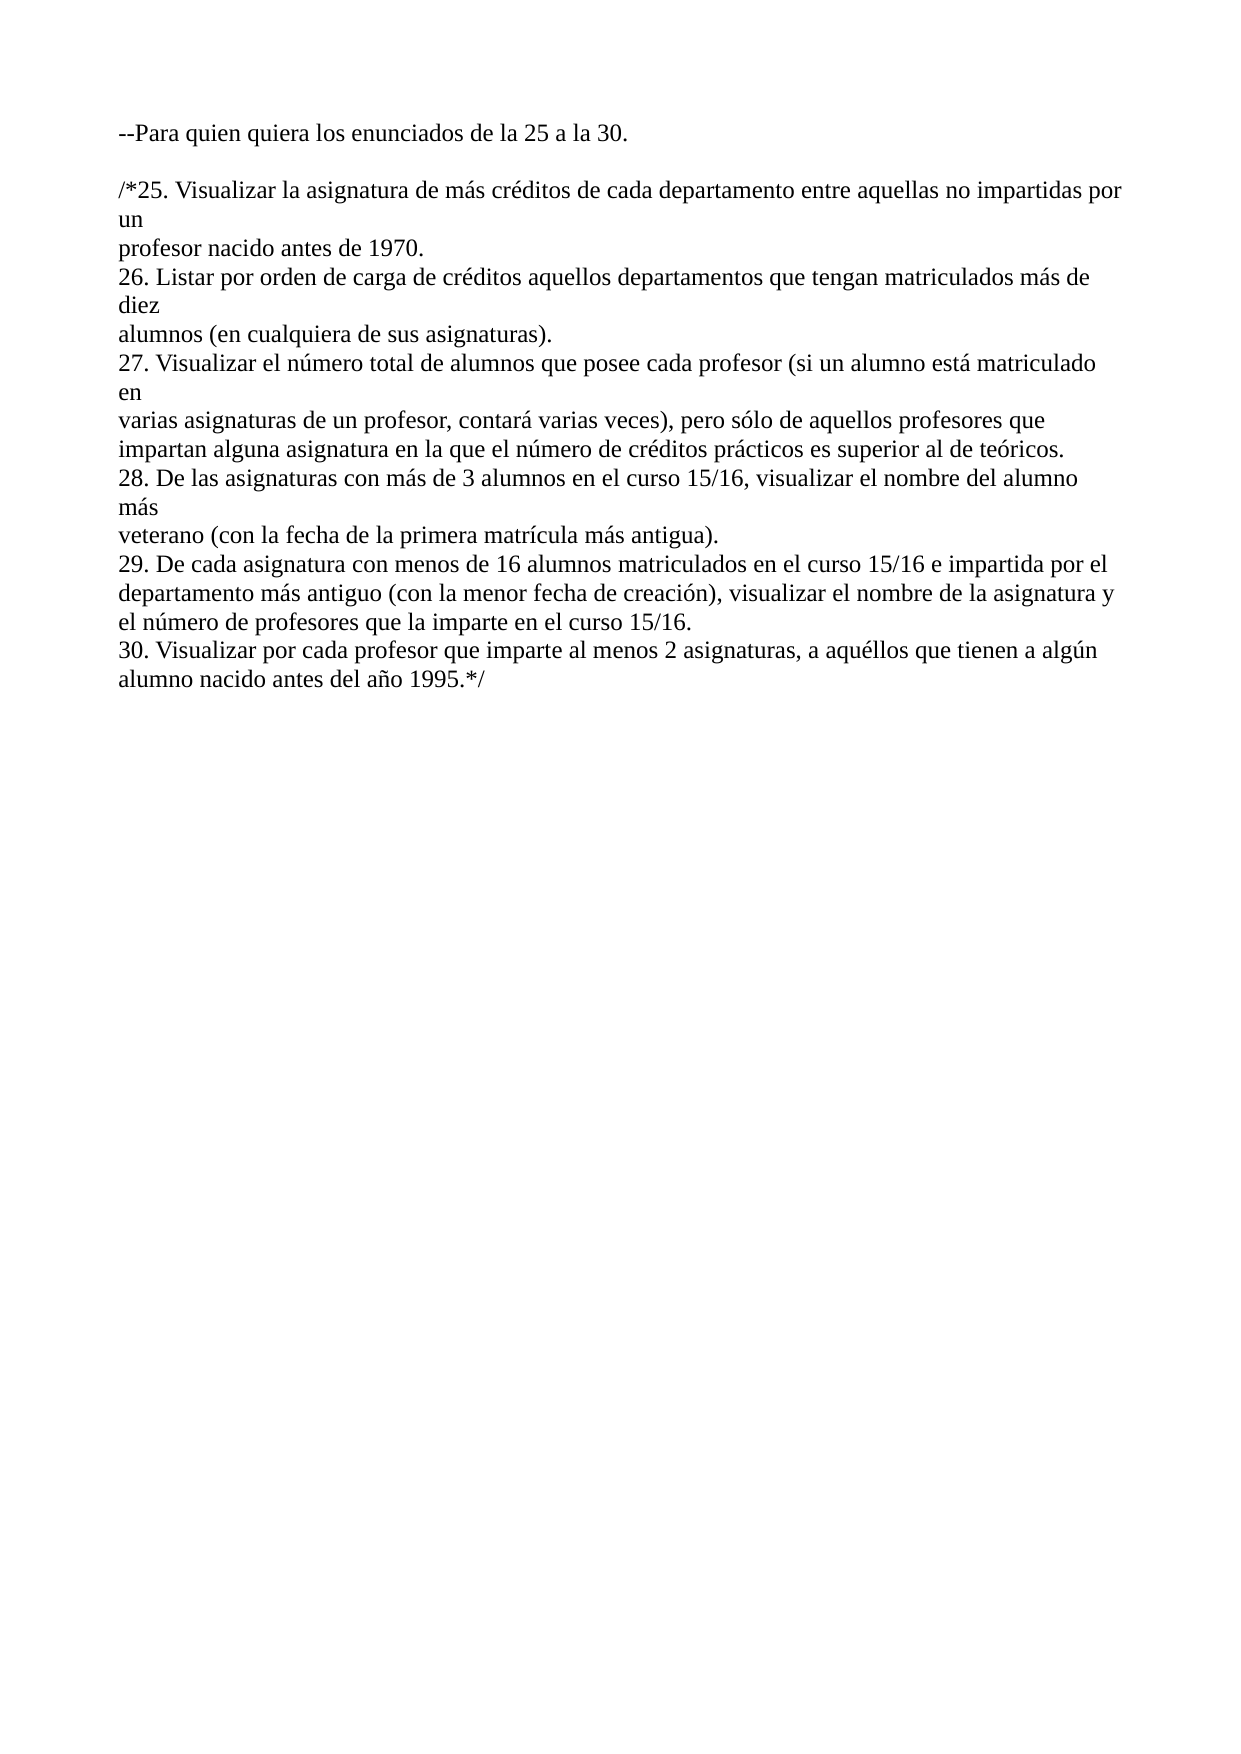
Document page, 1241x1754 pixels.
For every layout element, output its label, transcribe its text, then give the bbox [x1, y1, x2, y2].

text 30. Visualizar por cada profesor que imparte al menos 2 asignaturas, a aquéllos que tienen a algún [118, 636, 1122, 664]
text alumno nacido antes del año 1995.*/ [118, 664, 1122, 693]
text 29. De cada asignatura con menos de 16 alumnos matriculados en el curso 15/16 e impartida por el [118, 549, 1122, 578]
text impartan alguna asignatura en la que el número de créditos prácticos es superior al de teóricos. [118, 434, 1122, 463]
text departamento más antiguo (con la menor fecha de creación), visualizar el nombre de la asignatura y [118, 578, 1122, 607]
text veterano (con la fecha de la primera matrícula más antigua). [118, 521, 1122, 549]
text alumnos (en cualquiera de sus asignaturas). [118, 319, 1122, 348]
text 28. De las asignaturas con más de 3 alumnos en el curso 15/16, visualizar el nombre del alumno más [118, 463, 1122, 521]
text varias asignaturas de un profesor, contará varias veces), pero sólo de aquellos profesores que [118, 406, 1122, 434]
text 26. Listar por orden de carga de créditos aquellos departamentos que tengan matriculados más de diez [118, 262, 1122, 319]
text profesor nacido antes de 1970. [118, 233, 1122, 262]
text 27. Visualizar el número total de alumnos que posee cada profesor (si un alumno está matriculado en [118, 348, 1122, 406]
text --Para quien quiera los enunciados de la 25 a la 30. [118, 118, 1122, 147]
text el número de profesores que la imparte en el curso 15/16. [118, 607, 1122, 636]
text /*25. Visualizar la asignatura de más créditos de cada departamento entre aquellas no impartidas por un [118, 176, 1122, 233]
